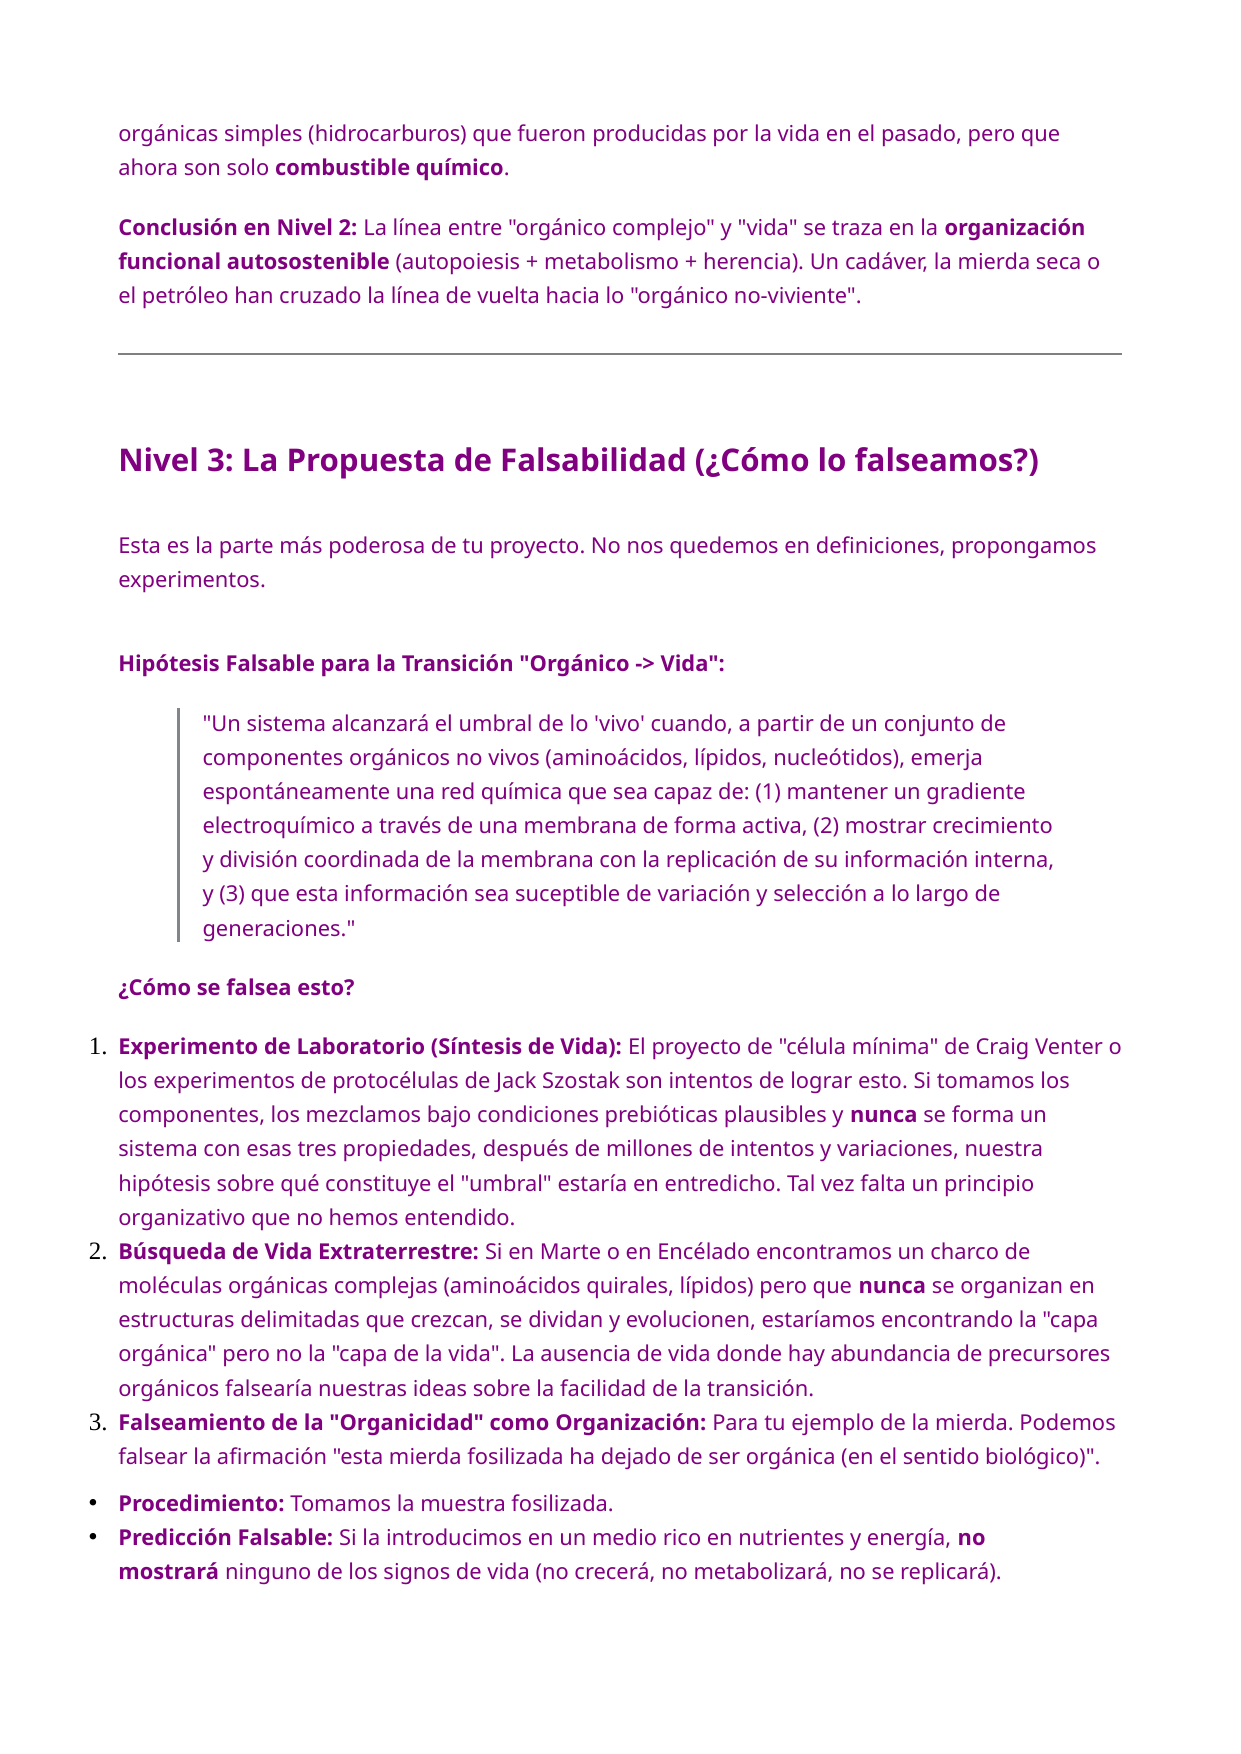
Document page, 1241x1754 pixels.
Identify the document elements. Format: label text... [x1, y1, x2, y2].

text Conclusión en Nivel 2: La línea entre "orgánico complejo" y "vida" se traza en la organización funcional autosostenible (autopoiesis + metabolismo + herencia). Un cadáver, la mierda seca o el petróleo han cruzado la línea de vuelta hacia lo "orgánico no-viviente". [118, 211, 1122, 309]
list Procedimiento: Tomamos la muestra fosilizada. [118, 1488, 1122, 1517]
list orgánicas simples (hidrocarburos) que fueron producidas por la vida en el pasado, pero que ahora son solo combustible químico. [118, 118, 1122, 182]
text "Un sistema alcanzará el umbral de lo 'vivo' cuando, a partir de un conjunto de componentes orgánicos no vivos (aminoácidos, lípidos, nucleótidos), emerja espontáneamente una red química que sea capaz de: (1) mantener un gradiente electroquímico a través de una membrana de forma activa, (2) mostrar crecimiento y división coordinada de la membrana con la replicación de su información interna, y (3) que esta información sea suceptible de variación y selección a lo largo de generaciones." [180, 708, 1063, 942]
text ¿Cómo se falsea esto? [118, 972, 1122, 1002]
subtitle Nivel 3: La Propuesta de Falsabilidad (¿Cómo lo falseamos?) [118, 433, 1122, 480]
text Hipótesis Falsable para la Transición "Orgánico -> Vida": [118, 648, 1122, 678]
list Predicción Falsable: Si la introducimos en un medio rico en nutrientes y energía, no mostrará ninguno de los signos de vida (no crecerá, no metabolizará, no se replicará). [118, 1522, 1122, 1586]
list Experimento de Laboratorio (Síntesis de Vida): El proyecto de "célula mínima" de Craig Venter o los experimentos de protocélulas de Jack Szostak son intentos de lograr esto. Si tomamos los componentes, los mezclamos bajo condiciones prebióticas plausibles y nunca se forma un sistema con esas tres propiedades, después de millones de intentos y variaciones, nuestra hipótesis sobre qué constituye el "umbral" estaría en entredicho. Tal vez falta un principio organizativo que no hemos entendido. [118, 1031, 1122, 1232]
text Esta es la parte más poderosa de tu proyecto. No nos quedemos en definiciones, propongamos experimentos. [118, 530, 1122, 594]
list Búsqueda de Vida Extraterrestre: Si en Marte o en Encélado encontramos un charco de moléculas orgánicas complejas (aminoácidos quirales, lípidos) pero que nunca se organizan en estructuras delimitadas que crezcan, se dividan y evolucionen, estaríamos encontrando la "capa orgánica" pero no la "capa de la vida". La ausencia de vida donde hay abundancia de precursores orgánicos falsearía nuestras ideas sobre la facilidad de la transición. [118, 1236, 1122, 1402]
list Falseamiento de la "Organicidad" como Organización: Para tu ejemplo de la mierda. Podemos falsear la afirmación "esta mierda fosilizada ha dejado de ser orgánica (en el sentido biológico)". [118, 1407, 1122, 1471]
